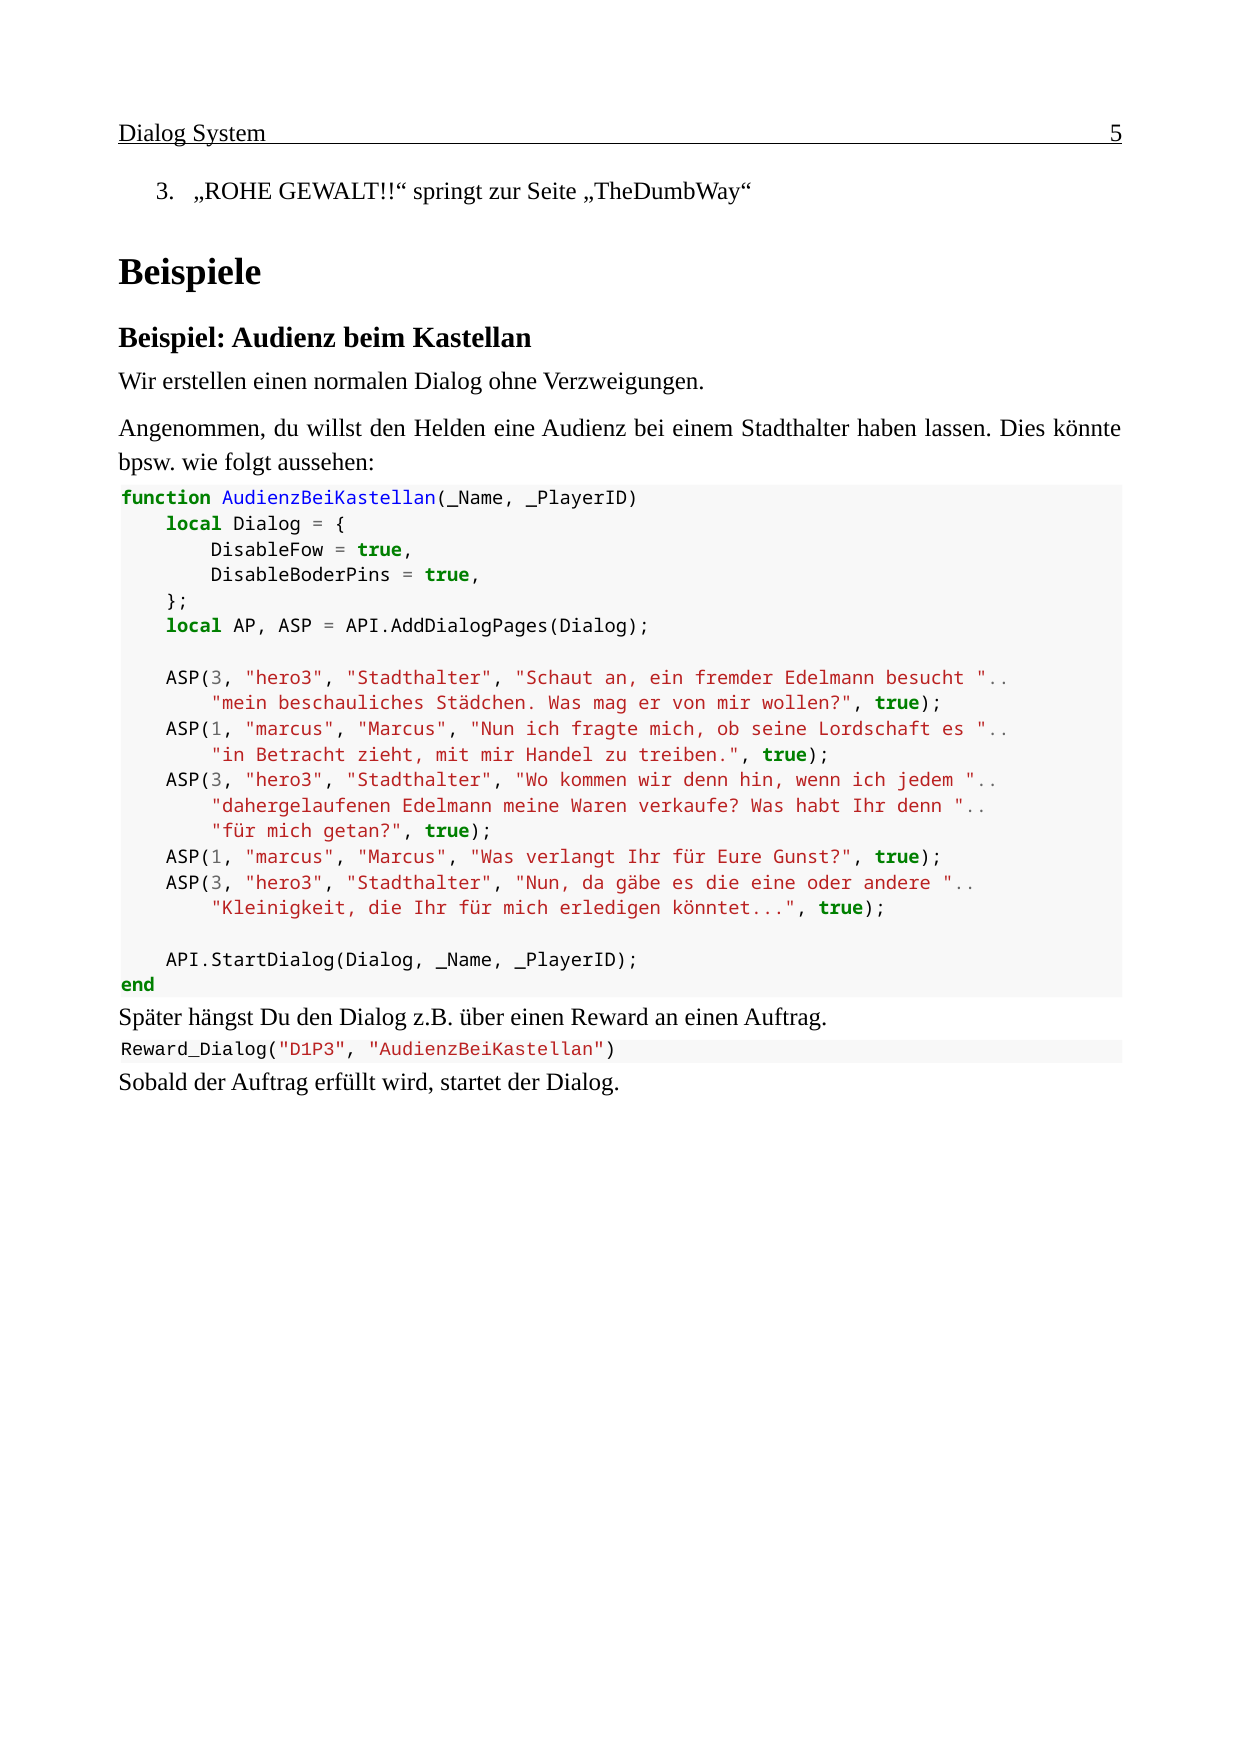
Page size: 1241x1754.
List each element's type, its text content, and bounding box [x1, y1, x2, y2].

text Sobald der Auftrag erfüllt wird, startet der Dialog. [118, 1049, 1122, 1096]
subtitle Beispiele [118, 249, 1122, 293]
subtitle Beispiel: Audienz beim Kastellan [118, 320, 1122, 353]
text Später hängst Du den Dialog z.B. über einen Reward an einen Auftrag. [118, 494, 1122, 1030]
list „ROHE GEWALT!!“ springt zur Seite „TheDumbWay“ [156, 176, 1122, 205]
text Wir erstellen einen normalen Dialog ohne Verzweigungen. [118, 366, 1122, 395]
text Angenommen, du willst den Helden eine Audienz bei einem Stadthalter haben lassen. Dies könnte bpsw. wie folgt aussehen: [118, 413, 1122, 475]
